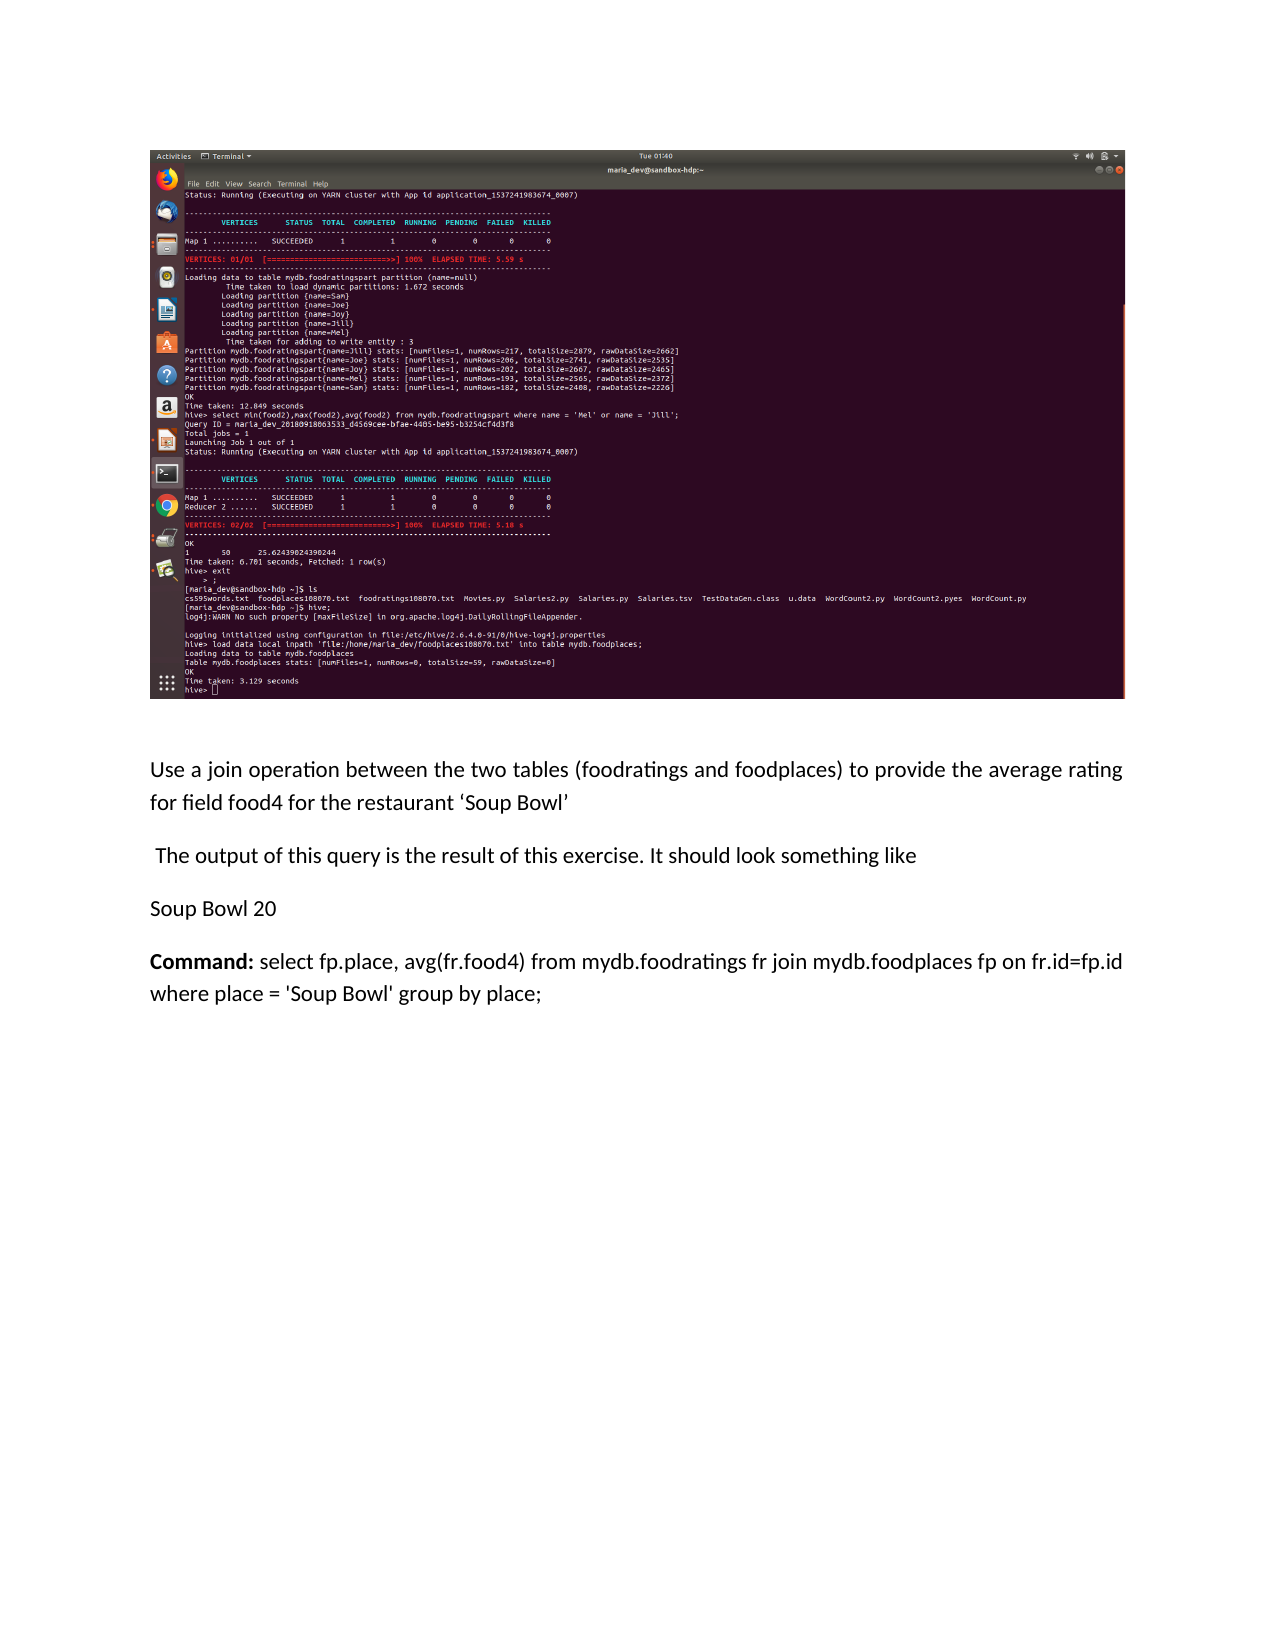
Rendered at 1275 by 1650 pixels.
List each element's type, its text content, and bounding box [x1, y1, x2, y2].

text The output of this query is the result of this exercise. It should look something like [150, 841, 1125, 869]
text Command: select fp.place, avg(fr.food4) from mydb.foodratings fr join mydb.foodplaces fp on fr.id=fp.id where place = 'Soup Bowl' group by place; [150, 947, 1125, 1007]
text Soup Bowl 20 [150, 894, 1125, 922]
text Use a join operation between the two tables (foodratings and foodplaces) to provide the average rating for field food4 for the restaurant ‘Soup Bowl’ [150, 756, 1125, 816]
